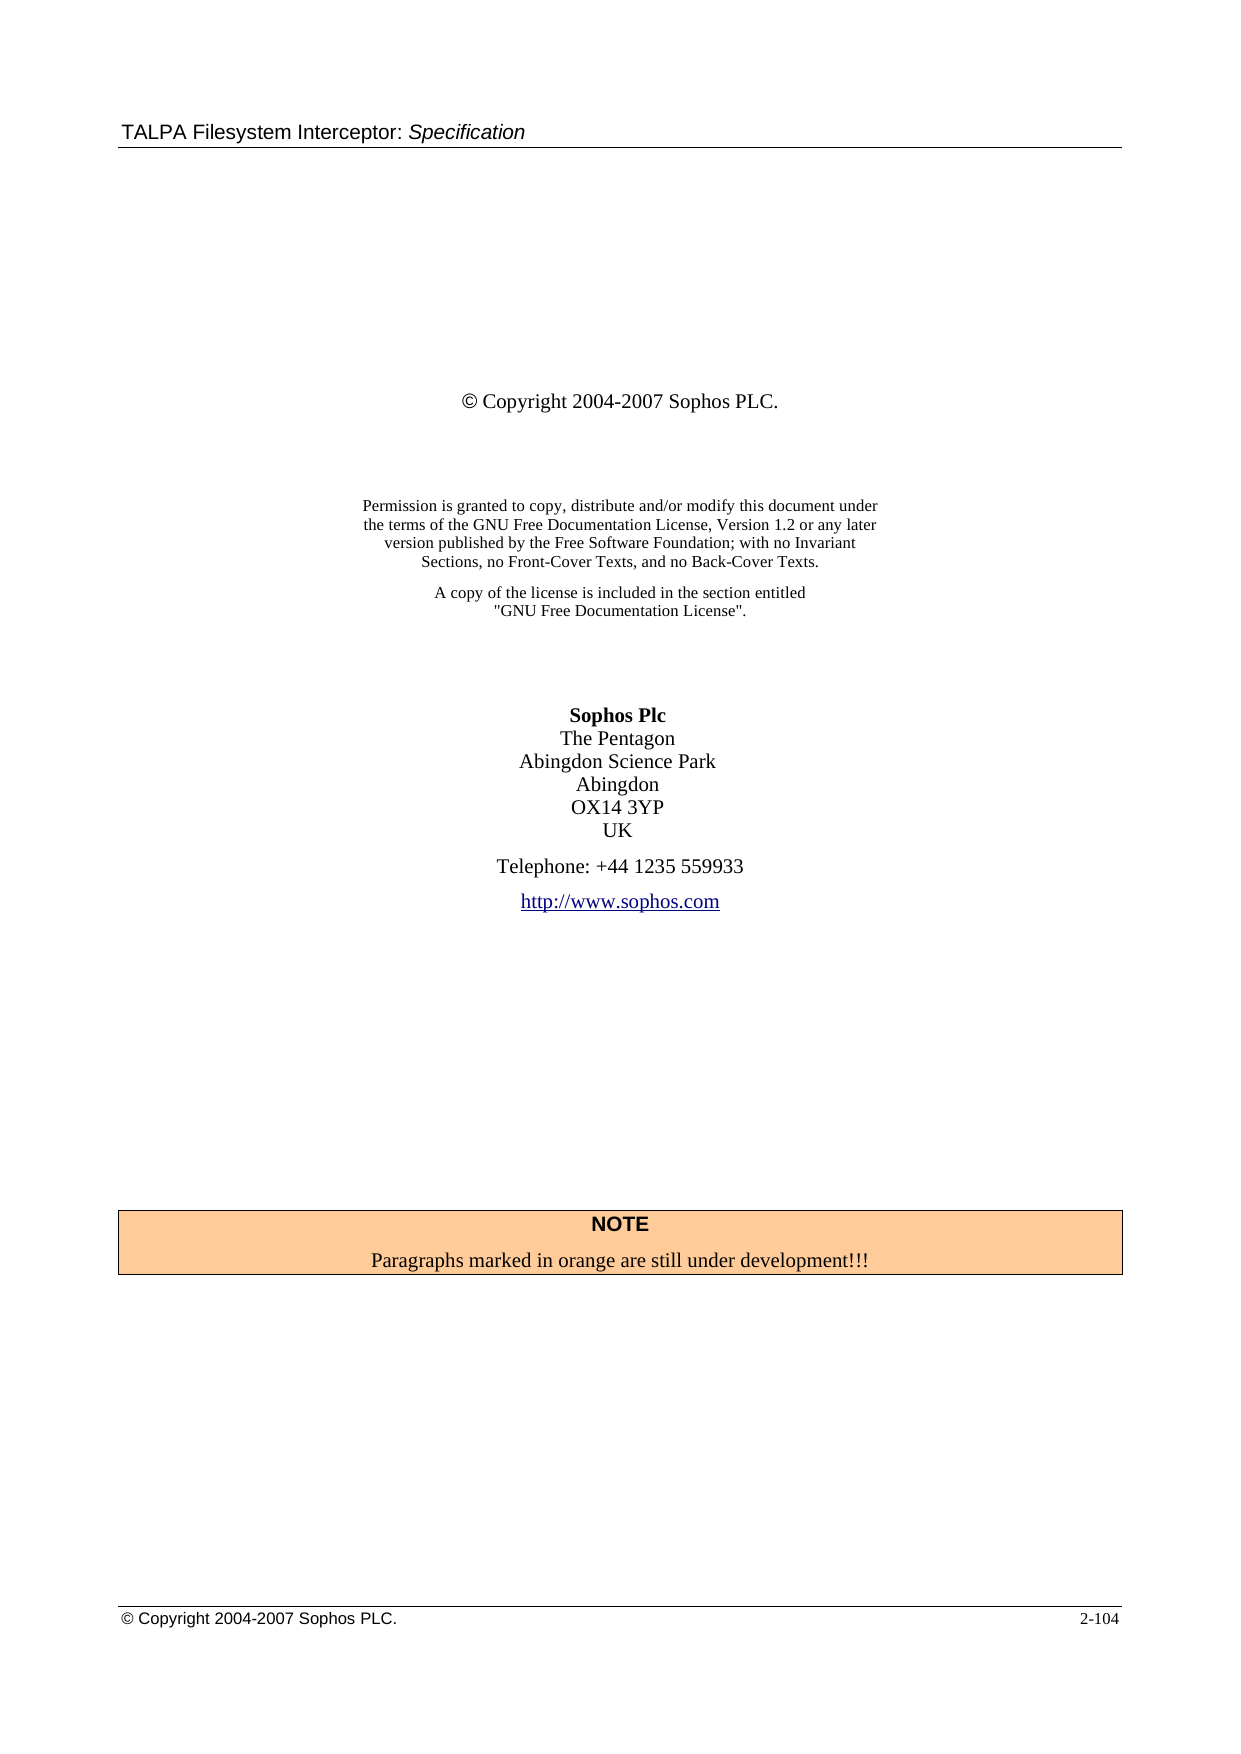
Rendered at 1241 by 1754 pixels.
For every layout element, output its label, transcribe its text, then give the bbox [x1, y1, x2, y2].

text http://www.sophos.com [118, 890, 1122, 913]
text A copy of the license is included in the section entitled "GNU Free Documentation License". [355, 583, 885, 620]
text © Copyright 2004-2007 Sophos PLC. [118, 390, 1122, 413]
text Permission is granted to copy, distribute and/or modify this document under the terms of the GNU Free Documentation License, Version 1.2 or any later version published by the Free Software Foundation; with no Invariant Sections, no Front-Cover Texts, and no Back-Cover Texts. [355, 497, 885, 571]
text Paragraphs marked in orange are still under development!!! [119, 1246, 1122, 1274]
text Telephone: +44 1235 559933 [118, 854, 1122, 878]
text NOTE [119, 1211, 1122, 1236]
text Sophos Plc The Pentagon Abingdon Science Park Abingdon OX14 3YP UK [118, 704, 1122, 842]
